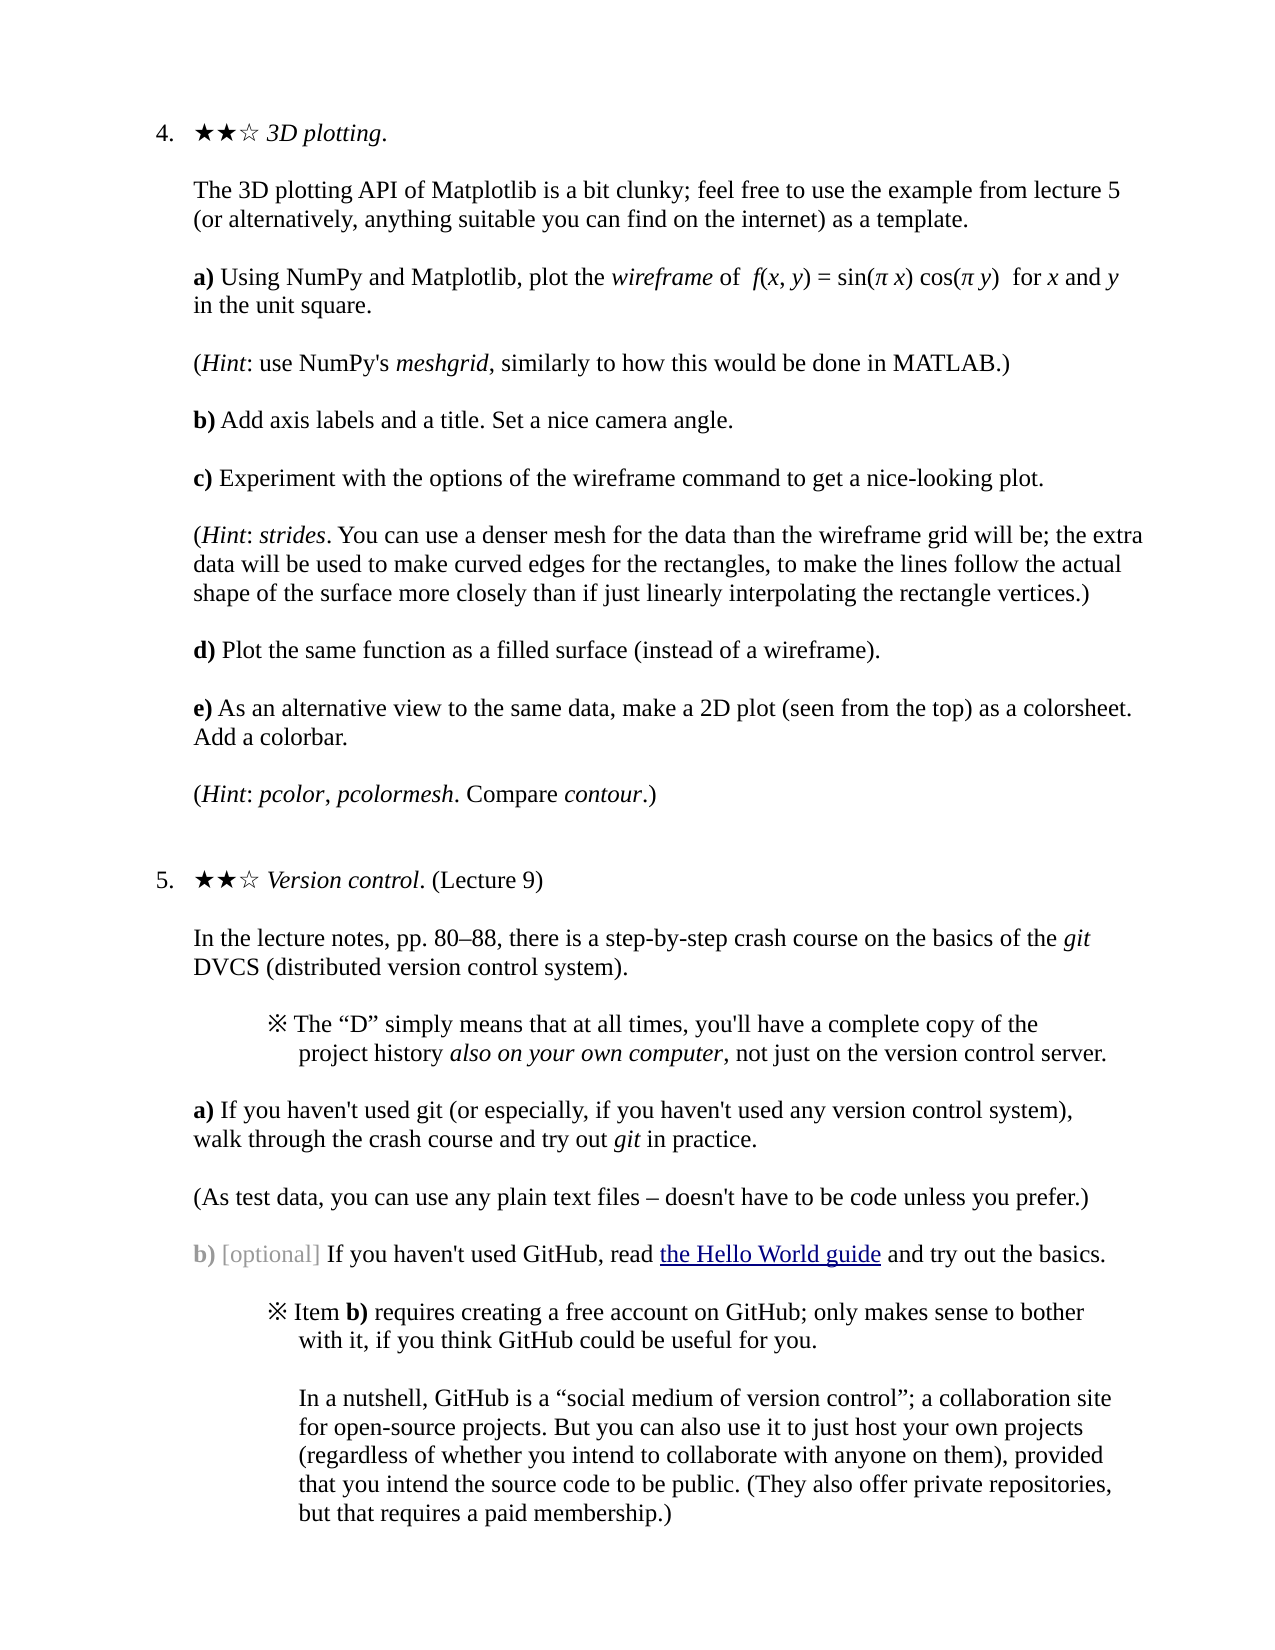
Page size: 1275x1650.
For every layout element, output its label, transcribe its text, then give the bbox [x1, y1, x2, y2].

list ★★☆ 3D plotting. The 3D plotting API of Matplotlib is a bit clunky; feel free to use the example from lecture 5 (or alternatively, anything suitable you can find on the internet) as a template. a) Using NumPy and Matplotlib, plot the wireframe of f(x, y) = sin(π x) cos(π y) for x and y in the unit square. (Hint: use NumPy's meshgrid, similarly to how this would be done in MATLAB.) b) Add axis labels and a title. Set a nice camera angle. c) Experiment with the options of the wireframe command to get a nice-looking plot. (Hint: strides. You can use a denser mesh for the data than the wireframe grid will be; the extra data will be used to make curved edges for the rectangles, to make the lines follow the actual shape of the surface more closely than if just linearly interpolating the rectangle vertices.) d) Plot the same function as a filled surface (instead of a wireframe). e) As an alternative view to the same data, make a 2D plot (seen from the top) as a colorsheet. Add a colorbar. (Hint: pcolor, pcolormesh. Compare contour.) [156, 118, 1157, 808]
list ★★☆ Version control. (Lecture 9) In the lecture notes, pp. 80–88, there is a step-by-step crash course on the basics of the git DVCS (distributed version control system). ※ The “D” simply means that at all times, you'll have a complete copy of the project history also on your own computer, not just on the version control server. a) If you haven't used git (or especially, if you haven't used any version control system), walk through the crash course and try out git in practice. (As test data, you can use any plain text files – doesn't have to be code unless you prefer.) b) [optional] If you haven't used GitHub, read the Hello World guide and try out the basics. ※ Item b) requires creating a free account on GitHub; only makes sense to bother with it, if you think GitHub could be useful for you. In a nutshell, GitHub is a “social medium of version control”; a collaboration site for open-source projects. But you can also use it to just host your own projects (regardless of whether you intend to collaborate with anyone on them), provided that you intend the source code to be public. (They also offer private repositories, but that requires a paid membership.) [156, 866, 1157, 1527]
